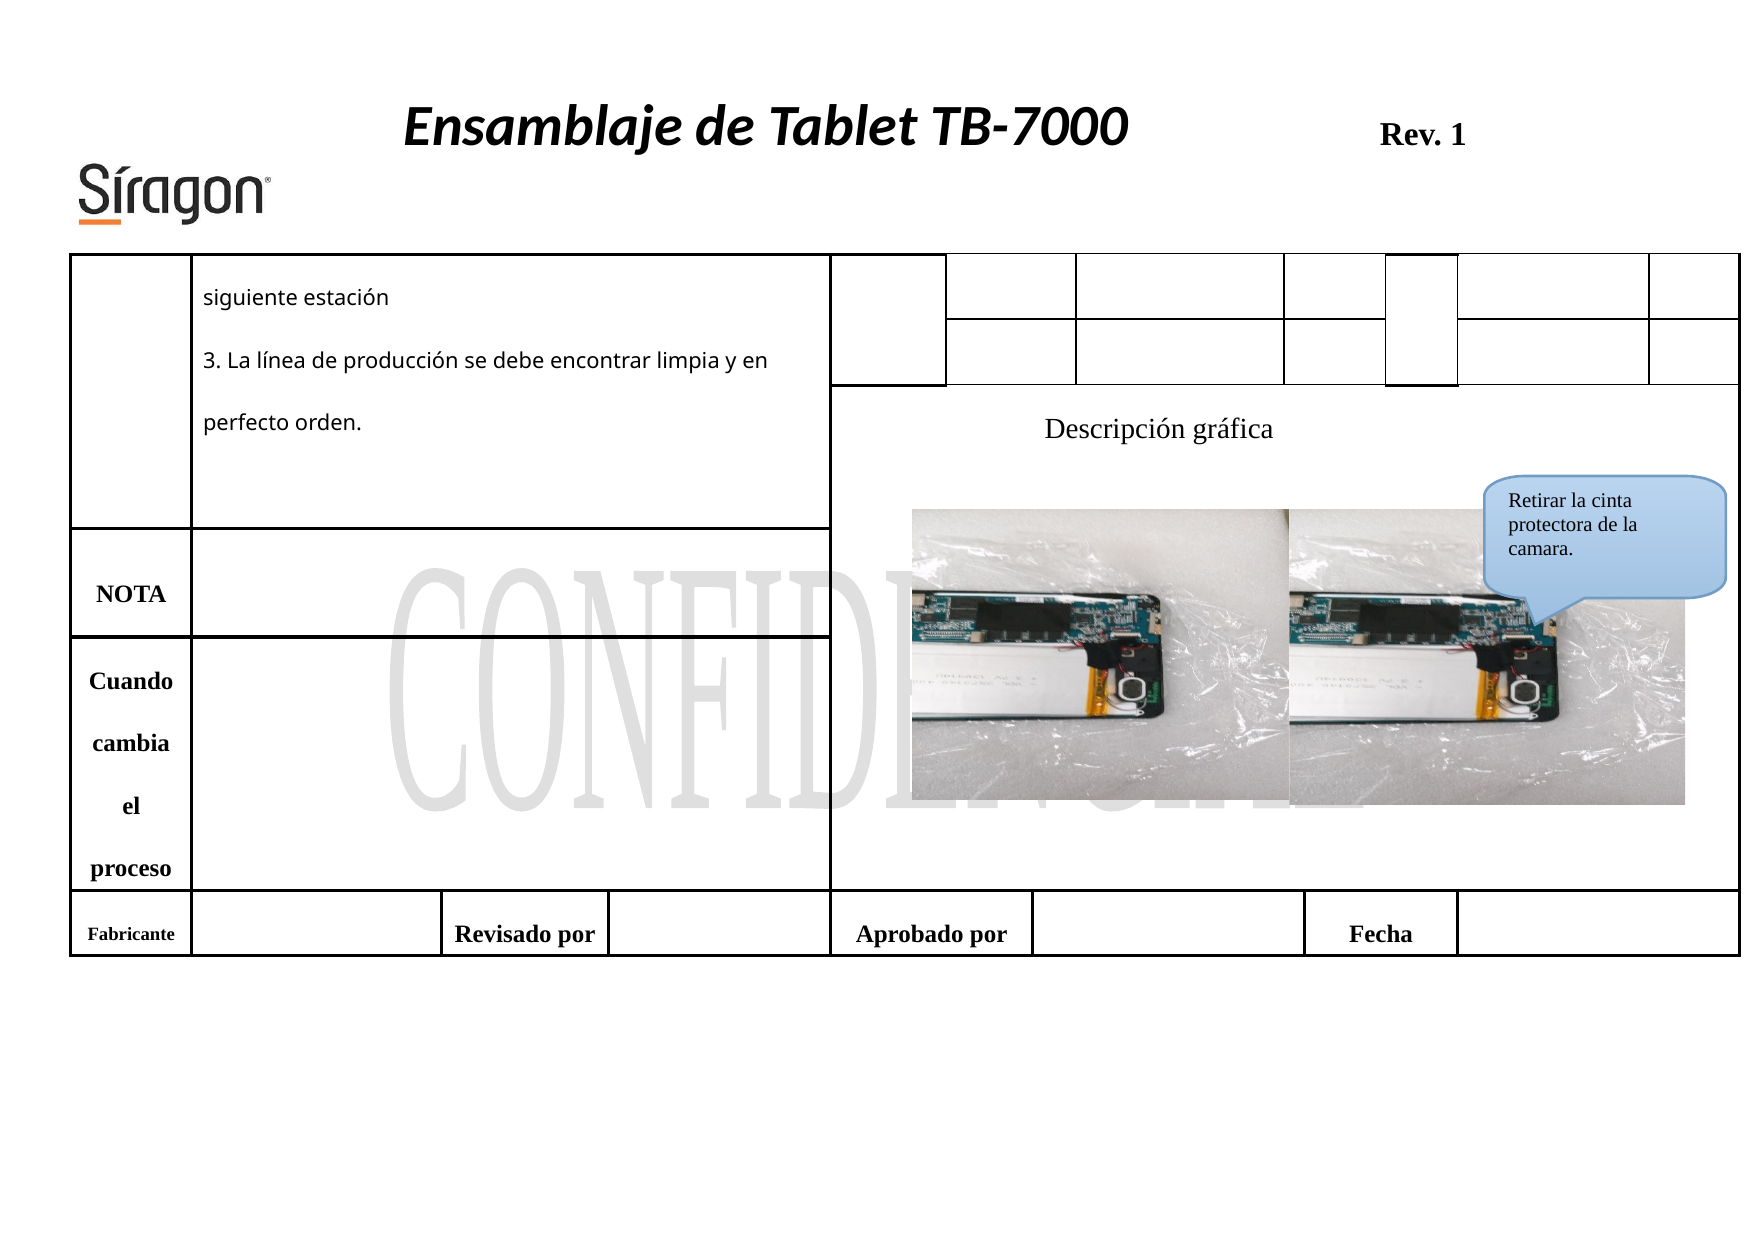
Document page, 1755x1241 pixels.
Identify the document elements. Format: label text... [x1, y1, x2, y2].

table_cell [1458, 254, 1648, 318]
table_cell [814, 639, 829, 792]
table_cell [1285, 320, 1385, 384]
table_cell [619, 639, 645, 741]
table_cell [947, 254, 1075, 318]
table_cell Revisado por [443, 892, 607, 954]
table_cell [1650, 320, 1738, 384]
table_cell NOTA [72, 530, 190, 635]
table_cell [814, 587, 829, 635]
table_cell [193, 530, 829, 635]
table_cell Descripción gráfica [832, 385, 1738, 888]
table_cell [592, 600, 601, 635]
table_cell [1034, 892, 1303, 954]
table_cell [493, 639, 550, 797]
table_cell Aprobado por [832, 892, 1031, 954]
table_cell [1459, 892, 1738, 954]
table_cell [1285, 254, 1385, 318]
table_cell Cuando cambia el proceso [72, 639, 190, 888]
table_cell Fabricante [72, 892, 190, 954]
table_cell [1077, 320, 1283, 384]
table_cell [947, 320, 1075, 384]
table_cell [193, 639, 829, 888]
table_cell [72, 256, 190, 527]
table_cell [1650, 254, 1738, 318]
table_cell siguiente estación 3. La línea de producción se debe encontrar limpia y en perfecto orden. [193, 256, 829, 527]
table_cell [832, 256, 945, 384]
table_cell [1458, 320, 1648, 384]
table_cell [610, 892, 829, 954]
table_cell [193, 892, 440, 954]
table_cell [1077, 254, 1283, 318]
table_cell Fecha [1306, 892, 1456, 954]
table_cell [1386, 256, 1457, 384]
table_cell [495, 583, 548, 635]
